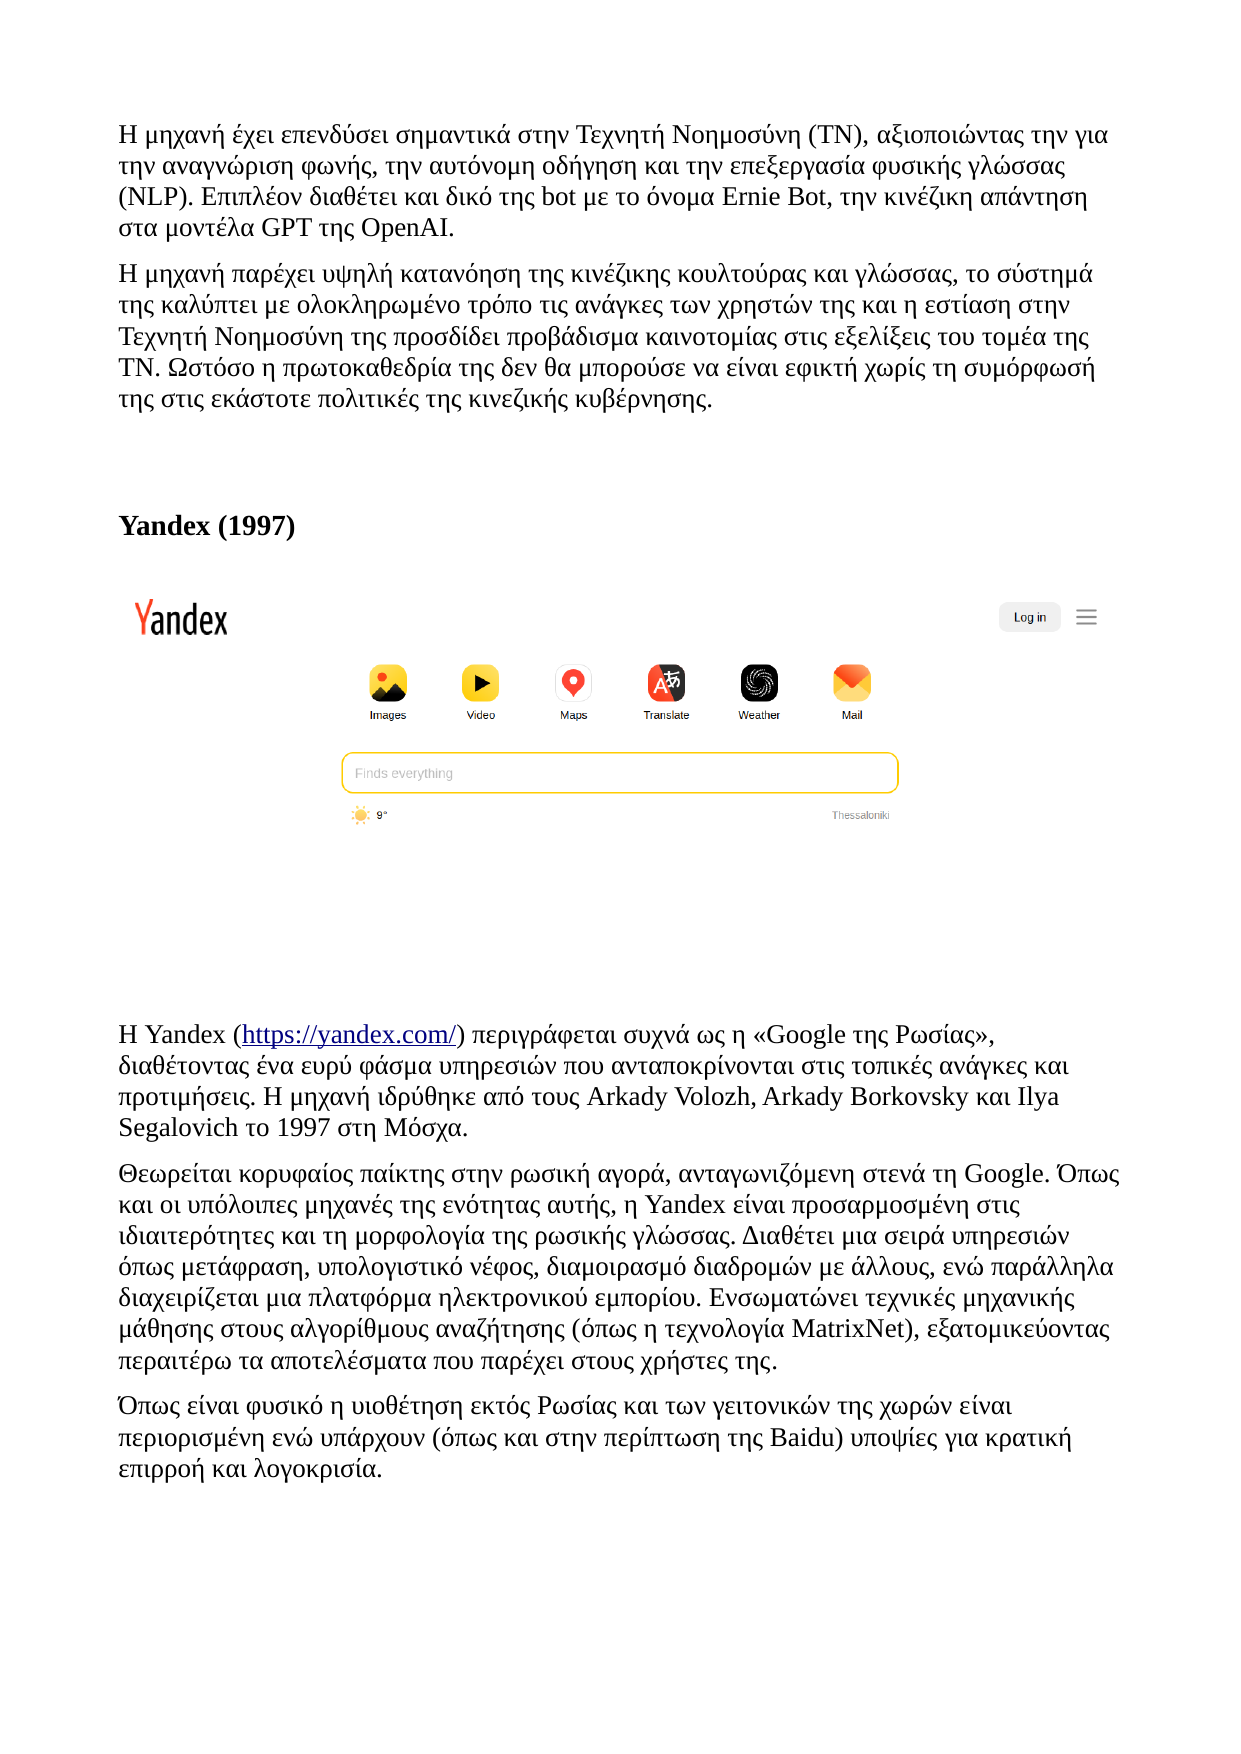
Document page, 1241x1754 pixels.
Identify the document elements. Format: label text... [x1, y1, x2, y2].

text Η Yandex (https://yandex.com/) περιγράφεται συχνά ως η «Google της Ρωσίας», διαθέτοντας ένα ευρύ φάσμα υπηρεσιών που ανταποκρίνονται στις τοπικές ανάγκες και προτιμήσεις. Η μηχανή ιδρύθηκε από τους Arkady Volozh, Arkady Borkovsky και Ilya Segalovich το 1997 στη Μόσχα. [118, 1018, 1122, 1142]
subtitle Yandex (1997) [118, 508, 1122, 541]
text Όπως είναι φυσικό η υιοθέτηση εκτός Ρωσίας και των γειτονικών της χωρών είναι περιορισμένη ενώ υπάρχουν (όπως και στην περίπτωση της Baidu) υποψίες για κρατική επιρροή και λογοκρισία. [118, 1389, 1122, 1483]
text Η μηχανή έχει επενδύσει σημαντικά στην Τεχνητή Νοημοσύνη (ΤΝ), αξιοποιώντας την για την αναγνώριση φωνής, την αυτόνομη οδήγηση και την επεξεργασία φυσικής γλώσσας (NLP). Επιπλέον διαθέτει και δικό της bot με το όνομα Ernie Bot, την κινέζικη απάντηση στα μοντέλα GPT της OpenAI. [118, 118, 1122, 243]
text Η μηχανή παρέχει υψηλή κατανόηση της κινέζικης κουλτούρας και γλώσσας, το σύστημά της καλύπτει με ολοκληρωμένο τρόπο τις ανάγκες των χρηστών της και η εστίαση στην Τεχνητή Νοημοσύνη της προσδίδει προβάδισμα καινοτομίας στις εξελίξεις του τομέα της ΤΝ. Ωστόσο η πρωτοκαθεδρία της δεν θα μπορούσε να είναι εφικτή χωρίς τη συμόρφωσή της στις εκάστοτε πολιτικές της κινεζικής κυβέρνησης. [118, 257, 1122, 413]
picture [118, 587, 1123, 972]
text Θεωρείται κορυφαίος παίκτης στην ρωσική αγορά, ανταγωνιζόμενη στενά τη Google. Όπως και οι υπόλοιπες μηχανές της ενότητας αυτής, η Yandex είναι προσαρμοσμένη στις ιδιαιτερότητες και τη μορφολογία της ρωσικής γλώσσας. Διαθέτει μια σειρά υπηρεσιών όπως μετάφραση, υπολογιστικό νέφος, διαμοιρασμό διαδρομών με άλλους, ενώ παράλληλα διαχειρίζεται μια πλατφόρμα ηλεκτρονικού εμπορίου. Ενσωματώνει τεχνικές μηχανικής μάθησης στους αλγορίθμους αναζήτησης (όπως η τεχνολογία MatrixNet), εξατομικεύοντας περαιτέρω τα αποτελέσματα που παρέχει στους χρήστες της. [118, 1157, 1122, 1375]
